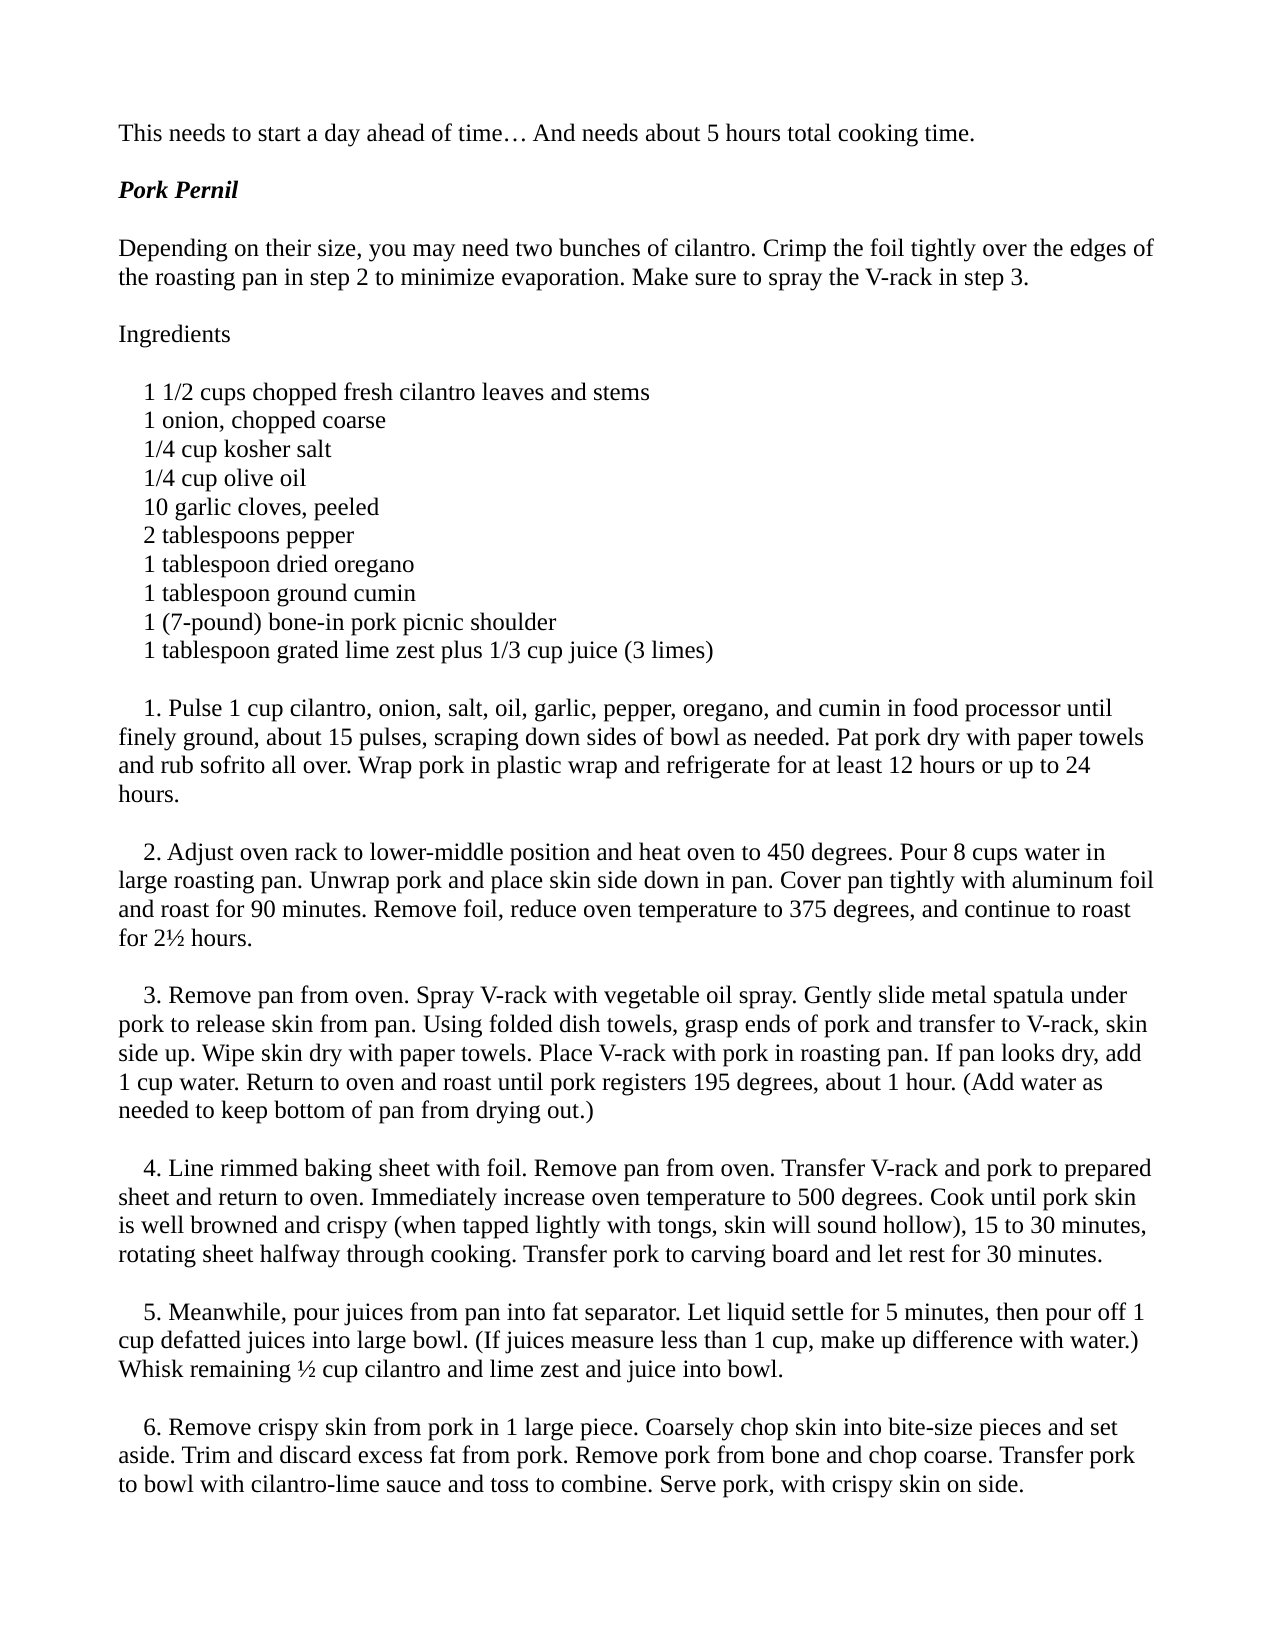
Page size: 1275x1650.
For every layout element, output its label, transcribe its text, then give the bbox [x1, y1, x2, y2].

text 4. Line rimmed baking sheet with foil. Remove pan from oven. Transfer V-rack and pork to prepared sheet and return to oven. Immediately increase oven temperature to 500 degrees. Cook until pork skin is well browned and crispy (when tapped lightly with tongs, skin will sound hollow), 15 to 30 minutes, rotating sheet halfway through cooking. Transfer pork to carving board and let rest for 30 minutes. [118, 1153, 1157, 1268]
text 1/4 cup kosher salt [118, 434, 1157, 463]
text 1 onion, chopped coarse [118, 406, 1157, 434]
text Ingredients [118, 319, 1157, 348]
text Pork Pernil [118, 176, 1157, 204]
text 1/4 cup olive oil [118, 463, 1157, 492]
text Depending on their size, you may need two bunches of cilantro. Crimp the foil tightly over the edges of the roasting pan in step 2 to minimize evaporation. Make sure to spray the V-rack in step 3. [118, 233, 1157, 291]
text 1. Pulse 1 cup cilantro, onion, salt, oil, garlic, pepper, oregano, and cumin in food processor until finely ground, about 15 pulses, scraping down sides of bowl as needed. Pat pork dry with paper towels and rub sofrito all over. Wrap pork in plastic wrap and refrigerate for at least 12 hours or up to 24 hours. [118, 693, 1157, 808]
text 2 tablespoons pepper [118, 521, 1157, 549]
text 5. Meanwhile, pour juices from pan into fat separator. Let liquid settle for 5 minutes, then pour off 1 cup defatted juices into large bowl. (If juices measure less than 1 cup, make up difference with water.) Whisk remaining ½ cup cilantro and lime zest and juice into bowl. [118, 1297, 1157, 1383]
text 1 tablespoon grated lime zest plus 1/3 cup juice (3 limes) [118, 636, 1157, 664]
text 1 tablespoon ground cumin [118, 578, 1157, 607]
text 1 (7-pound) bone-in pork picnic shoulder [118, 607, 1157, 636]
text 6. Remove crispy skin from pork in 1 large piece. Coarsely chop skin into bite-size pieces and set aside. Trim and discard excess fat from pork. Remove pork from bone and chop coarse. Transfer pork to bowl with cilantro-lime sauce and toss to combine. Serve pork, with crispy skin on side. [118, 1412, 1157, 1498]
text 10 garlic cloves, peeled [118, 492, 1157, 521]
text 1 1/2 cups chopped fresh cilantro leaves and stems [118, 377, 1157, 406]
text 1 tablespoon dried oregano [118, 549, 1157, 578]
text 3. Remove pan from oven. Spray V-rack with vegetable oil spray. Gently slide metal spatula under pork to release skin from pan. Using folded dish towels, grasp ends of pork and transfer to V-rack, skin side up. Wipe skin dry with paper towels. Place V-rack with pork in roasting pan. If pan looks dry, add 1 cup water. Return to oven and roast until pork registers 195 degrees, about 1 hour. (Add water as needed to keep bottom of pan from drying out.) [118, 981, 1157, 1124]
text 2. Adjust oven rack to lower-middle position and heat oven to 450 degrees. Pour 8 cups water in large roasting pan. Unwrap pork and place skin side down in pan. Cover pan tightly with aluminum foil and roast for 90 minutes. Remove foil, reduce oven temperature to 375 degrees, and continue to roast for 2½ hours. [118, 837, 1157, 952]
text This needs to start a day ahead of time… And needs about 5 hours total cooking time. [118, 118, 1157, 147]
